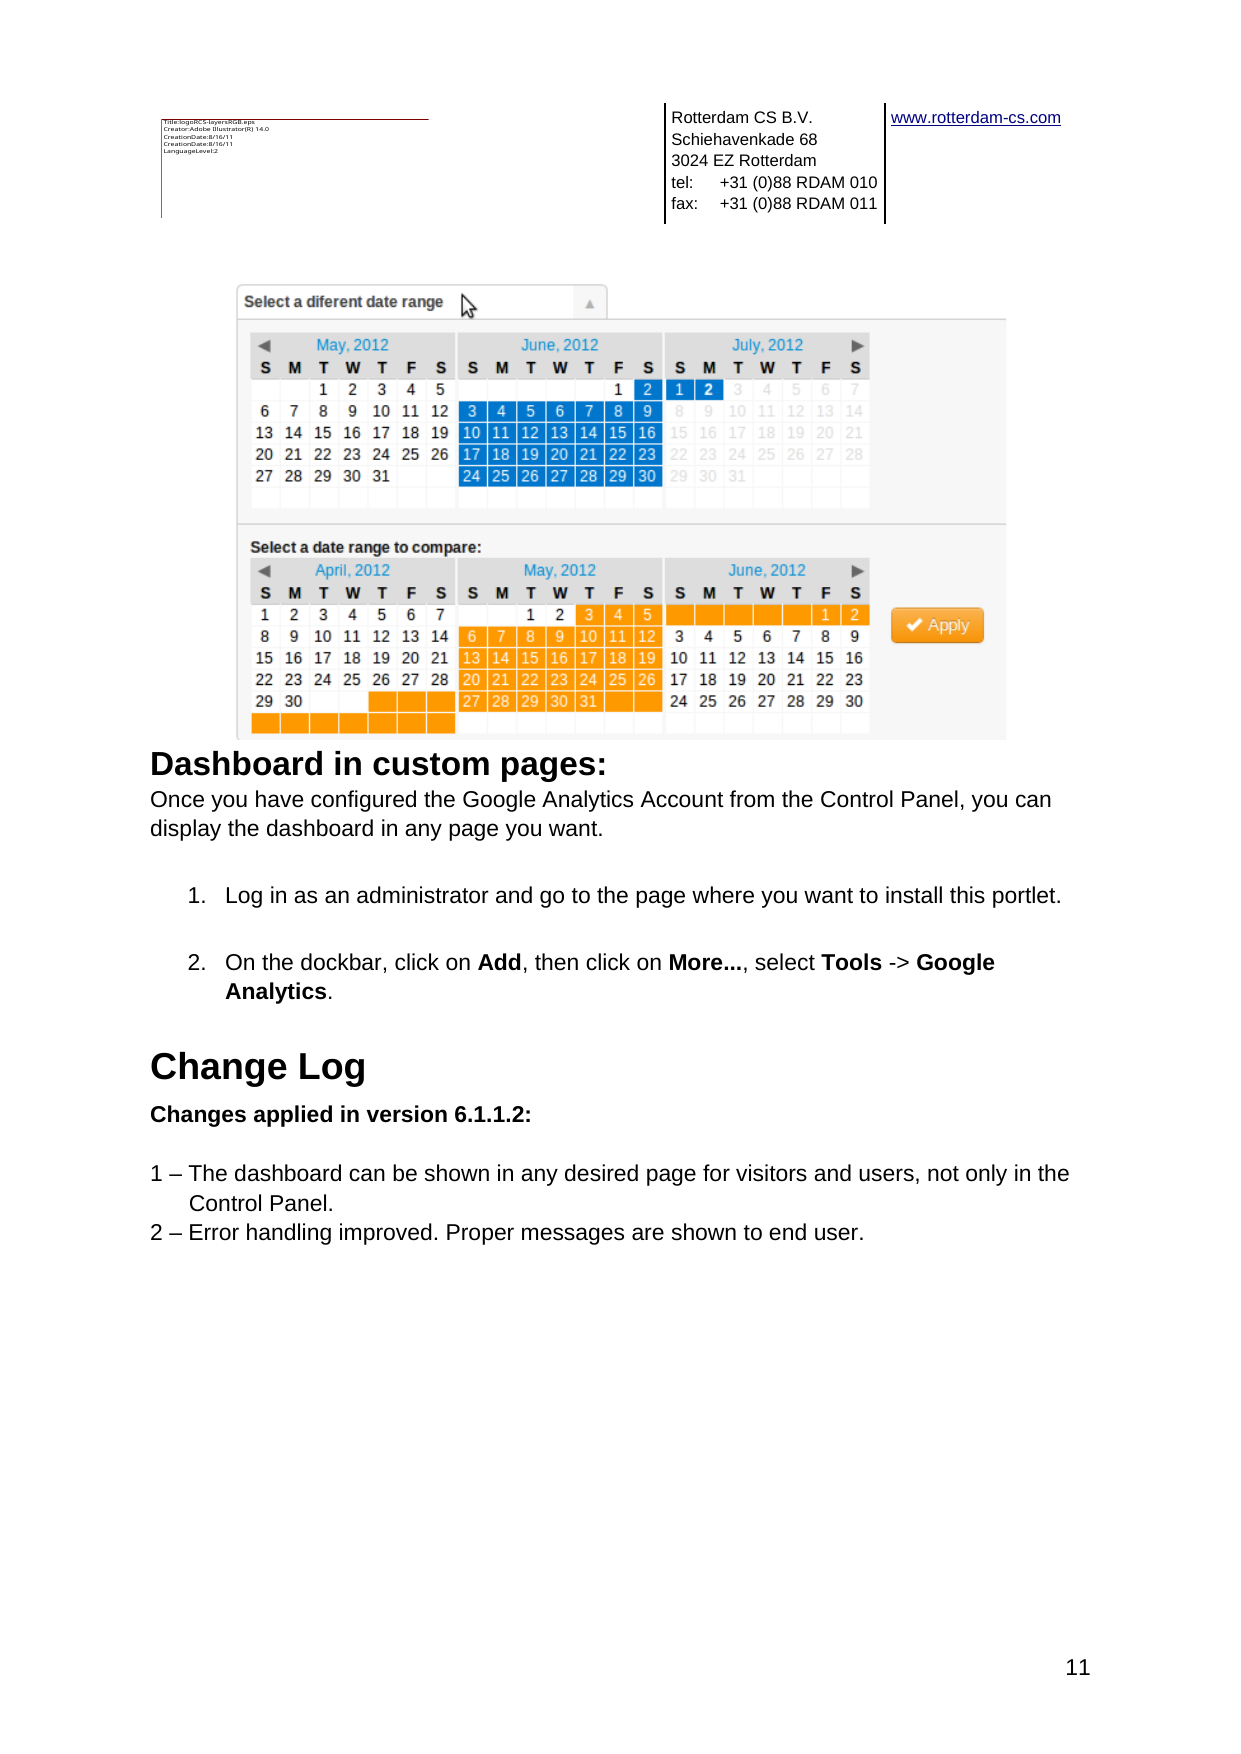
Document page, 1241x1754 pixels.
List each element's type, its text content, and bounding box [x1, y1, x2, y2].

subtitle Log in as an administrator and go to the page where you want to install this portlet. [187, 882, 1091, 908]
subtitle Changes applied in version 6.1.1.2: [150, 1102, 1091, 1128]
subtitle 1 – The dashboard can be shown in any desired page for visitors and users, not only in the Control Panel. [150, 1161, 1091, 1216]
subtitle On the dockbar, click on Add, then click on More..., select Tools -> Google Analytics. [187, 949, 1091, 1004]
picture [234, 278, 1007, 740]
subtitle 2 – Error handling improved. Proper messages are shown to end user. [150, 1219, 1091, 1245]
subtitle Change Log [150, 1046, 1091, 1087]
subtitle Dashboard in custom pages: Once you have configured the Google Analytics Account from the Control Panel, you can display the dashboard in any page you want. [150, 279, 1091, 841]
